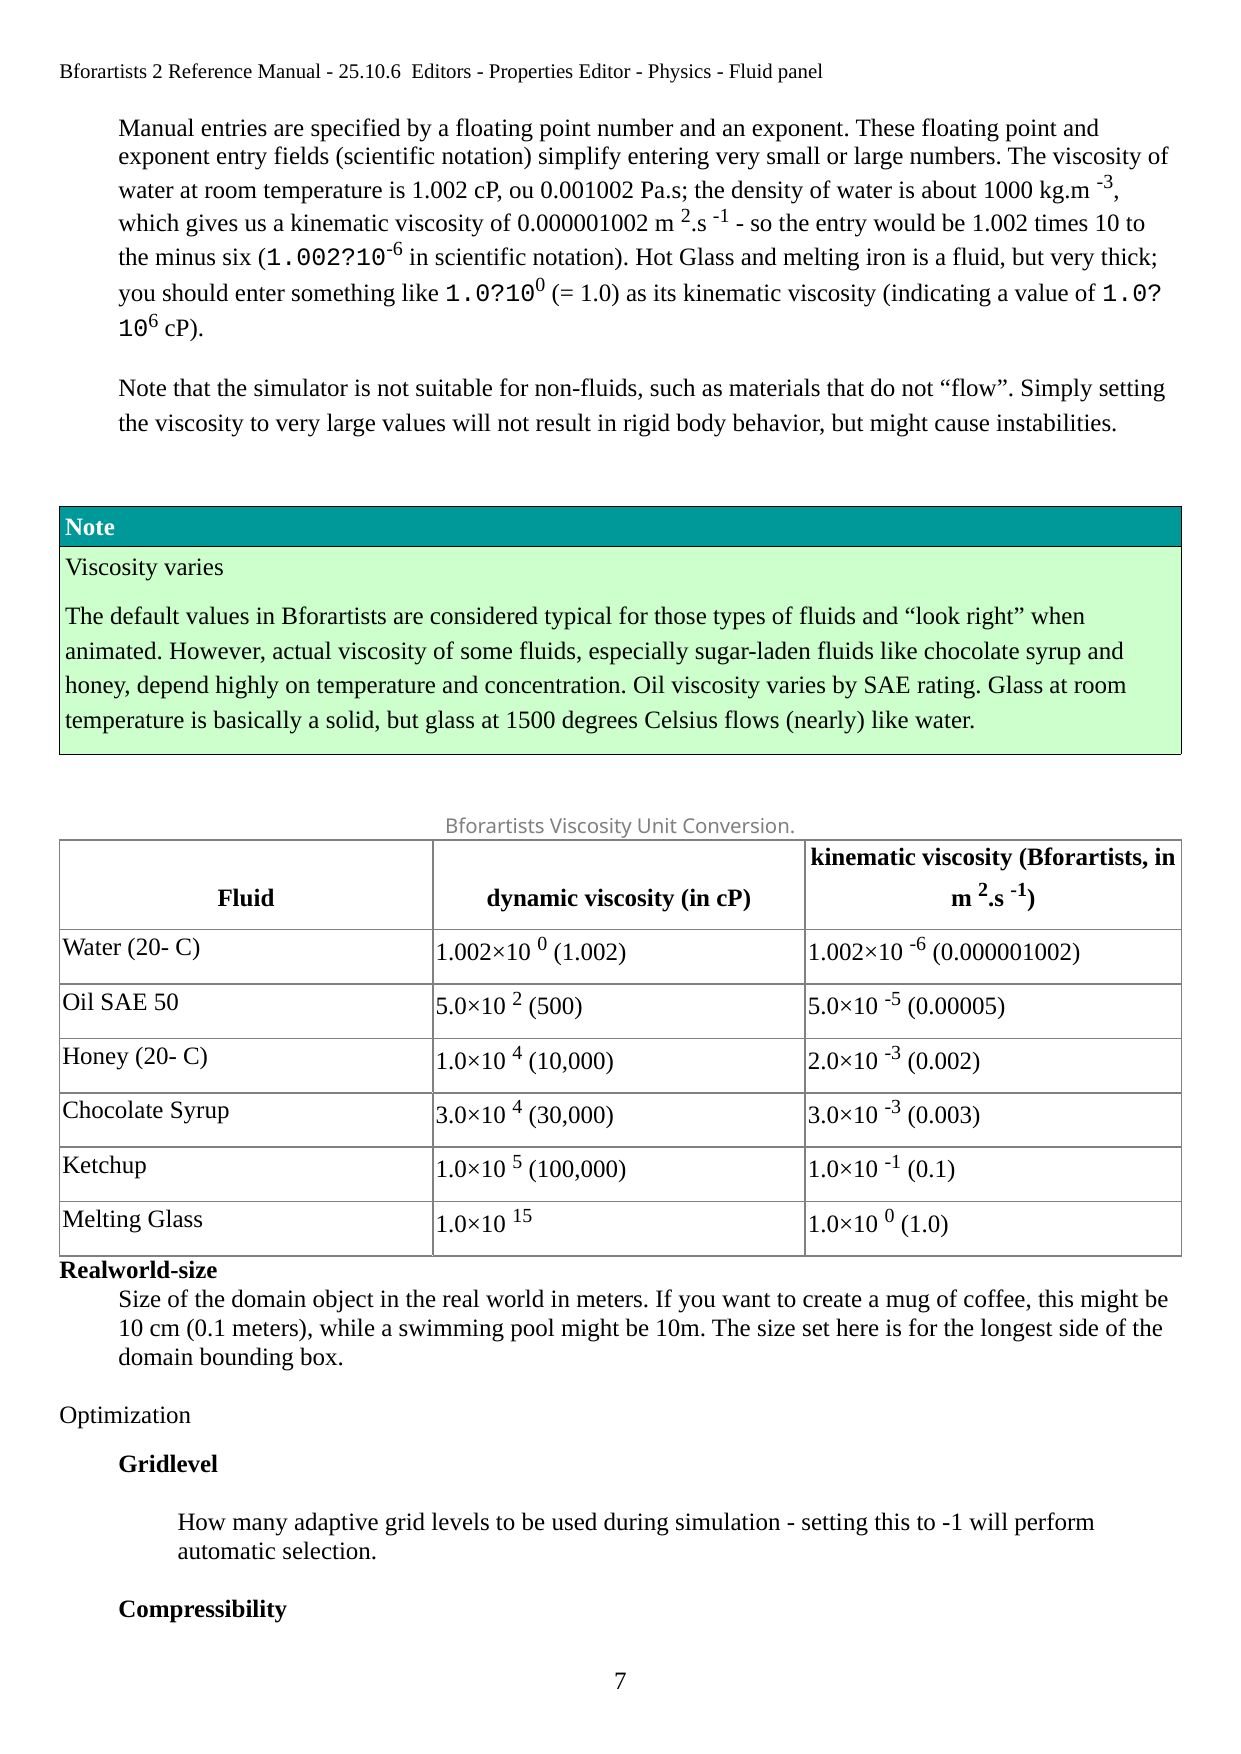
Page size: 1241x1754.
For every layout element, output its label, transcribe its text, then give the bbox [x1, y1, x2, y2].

subtitle Compressibility [118, 1594, 1122, 1623]
table_cell Viscosity varies The default values in Bforartists are considered typical for those types of fluids and “look right” when animated. However, actual viscosity of some fluids, especially sugar-laden fluids like chocolate syrup and honey, depend highly on temperature and concentration. Oil viscosity varies by SAE rating. Glass at room temperature is basically a solid, but glass at 1500 degrees Celsius flows (nearly) like water. [60, 547, 1181, 754]
table_cell 1.002×10 -6 (0.000001002) [806, 930, 1181, 983]
table_cell Melting Glass [60, 1202, 432, 1255]
subtitle Realworld-size [59, 1257, 1181, 1284]
table_cell 1.0×10 5 (100,000) [434, 1148, 804, 1201]
table_header kinematic viscosity (Bforartists, in m 2.s -1) [806, 841, 1181, 929]
list How many adaptive grid levels to be used during simulation - setting this to -1 will perform automatic selection. [177, 1507, 1122, 1565]
table_cell 5.0×10 -5 (0.00005) [806, 985, 1181, 1038]
table_cell Honey (20- C) [60, 1039, 432, 1092]
text Bforartists Viscosity Unit Conversion. [59, 808, 1181, 839]
table_cell Water (20- C) [60, 930, 432, 983]
table_cell 1.0×10 4 (10,000) [434, 1039, 804, 1092]
text Optimization [59, 1400, 1181, 1429]
subtitle Gridlevel [118, 1449, 1122, 1478]
table_header Fluid [60, 841, 432, 929]
table_cell 5.0×10 2 (500) [434, 985, 804, 1038]
text Note that the simulator is not suitable for non-fluids, such as materials that do not “flow”. Simply setting the viscosity to very large values will not result in rigid body behavior, but might cause instabilities. [118, 373, 1181, 437]
list Manual entries are specified by a floating point number and an exponent. These floating point and exponent entry fields (scientific notation) simplify entering very small or large numbers. The viscosity of water at room temperature is 1.002 cP, ou 0.001002 Pa.s; the density of water is about 1000 kg.m -3, which gives us a kinematic viscosity of 0.000001002 m 2.s -1 - so the entry would be 1.002 times 10 to the minus six (1.002?10-6 in scientific notation). Hot Glass and melting iron is a fluid, but very thick; you should enter something like 1.0?100 (= 1.0) as its kinematic viscosity (indicating a value of 1.0?106 cP). [118, 113, 1181, 344]
table_cell Ketchup [60, 1148, 432, 1201]
table_cell 1.0×10 -1 (0.1) [806, 1148, 1181, 1201]
table_cell 3.0×10 4 (30,000) [434, 1094, 804, 1146]
table_cell Oil SAE 50 [60, 985, 432, 1038]
list Size of the domain object in the real world in meters. If you want to create a mug of coffee, this might be 10 cm (0.1 meters), while a swimming pool might be 10m. The size set here is for the longest side of the domain bounding box. [118, 1284, 1181, 1371]
table_cell 1.002×10 0 (1.002) [434, 930, 804, 983]
table_cell 3.0×10 -3 (0.003) [806, 1094, 1181, 1146]
table_cell 1.0×10 15 [434, 1202, 804, 1255]
table_cell Chocolate Syrup [60, 1094, 432, 1146]
table_cell 1.0×10 0 (1.0) [806, 1202, 1181, 1255]
table_cell 2.0×10 -3 (0.002) [806, 1039, 1181, 1092]
table_header dynamic viscosity (in cP) [434, 841, 804, 929]
table_header Note [60, 507, 1181, 546]
